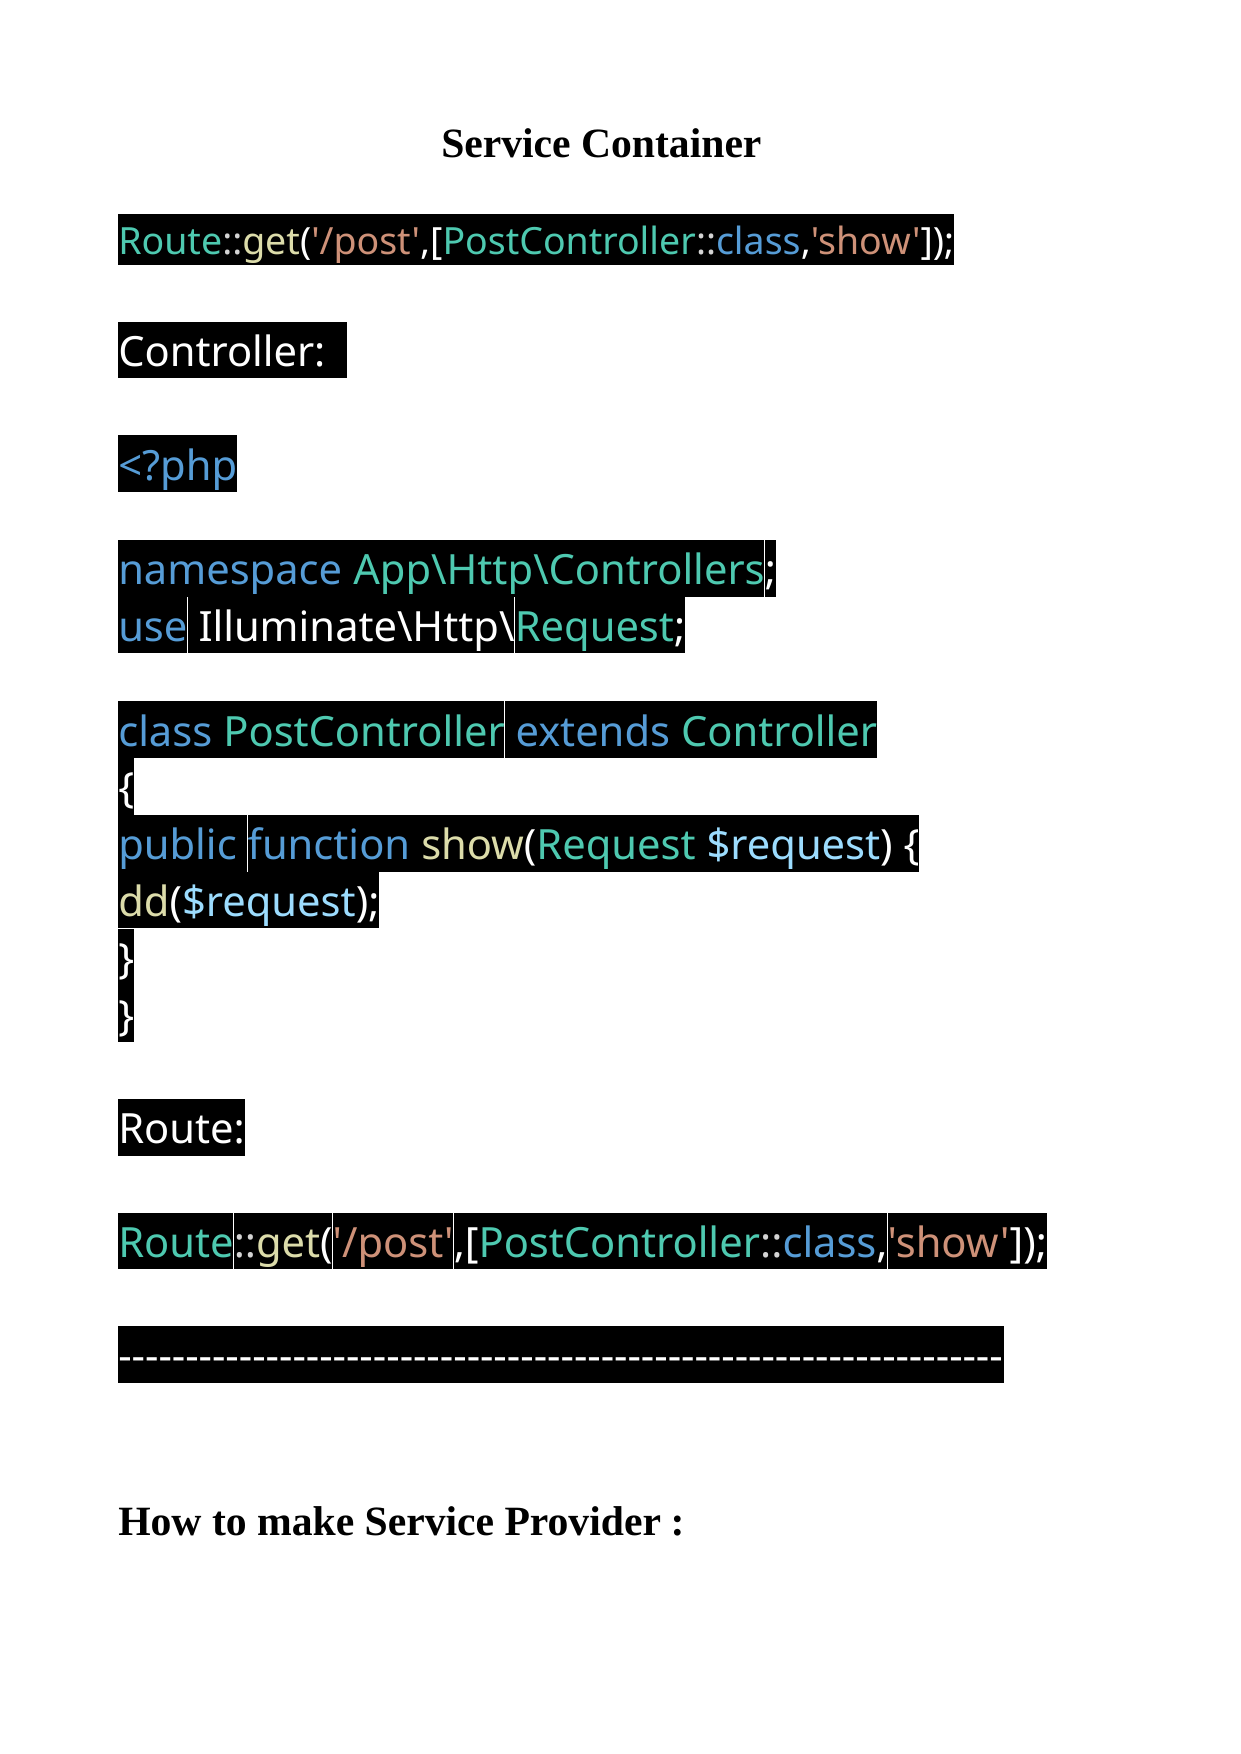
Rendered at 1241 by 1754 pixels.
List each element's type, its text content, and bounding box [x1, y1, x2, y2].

text Route::get('/post',[PostController::class,'show']); [118, 1212, 1122, 1269]
text public function show(Request $request) { [118, 815, 1122, 872]
text Route: [118, 1099, 1122, 1156]
text namespace App\Http\Controllers; [118, 540, 1122, 597]
text Service Container [118, 118, 1122, 166]
text ------------------------------------------------------------------ [118, 1326, 1122, 1383]
text { [118, 758, 1122, 815]
text <?php [118, 435, 1122, 492]
text How to make Service Provider : [118, 1496, 1122, 1544]
text Route::get('/post',[PostController::class,'show']); [118, 214, 1122, 265]
text dd($request); [118, 872, 1122, 928]
text Controller: [118, 322, 1122, 378]
text } [118, 985, 1122, 1042]
text class PostController extends Controller [118, 701, 1122, 758]
text use Illuminate\Http\Request; [118, 597, 1122, 653]
text } [118, 928, 1122, 985]
